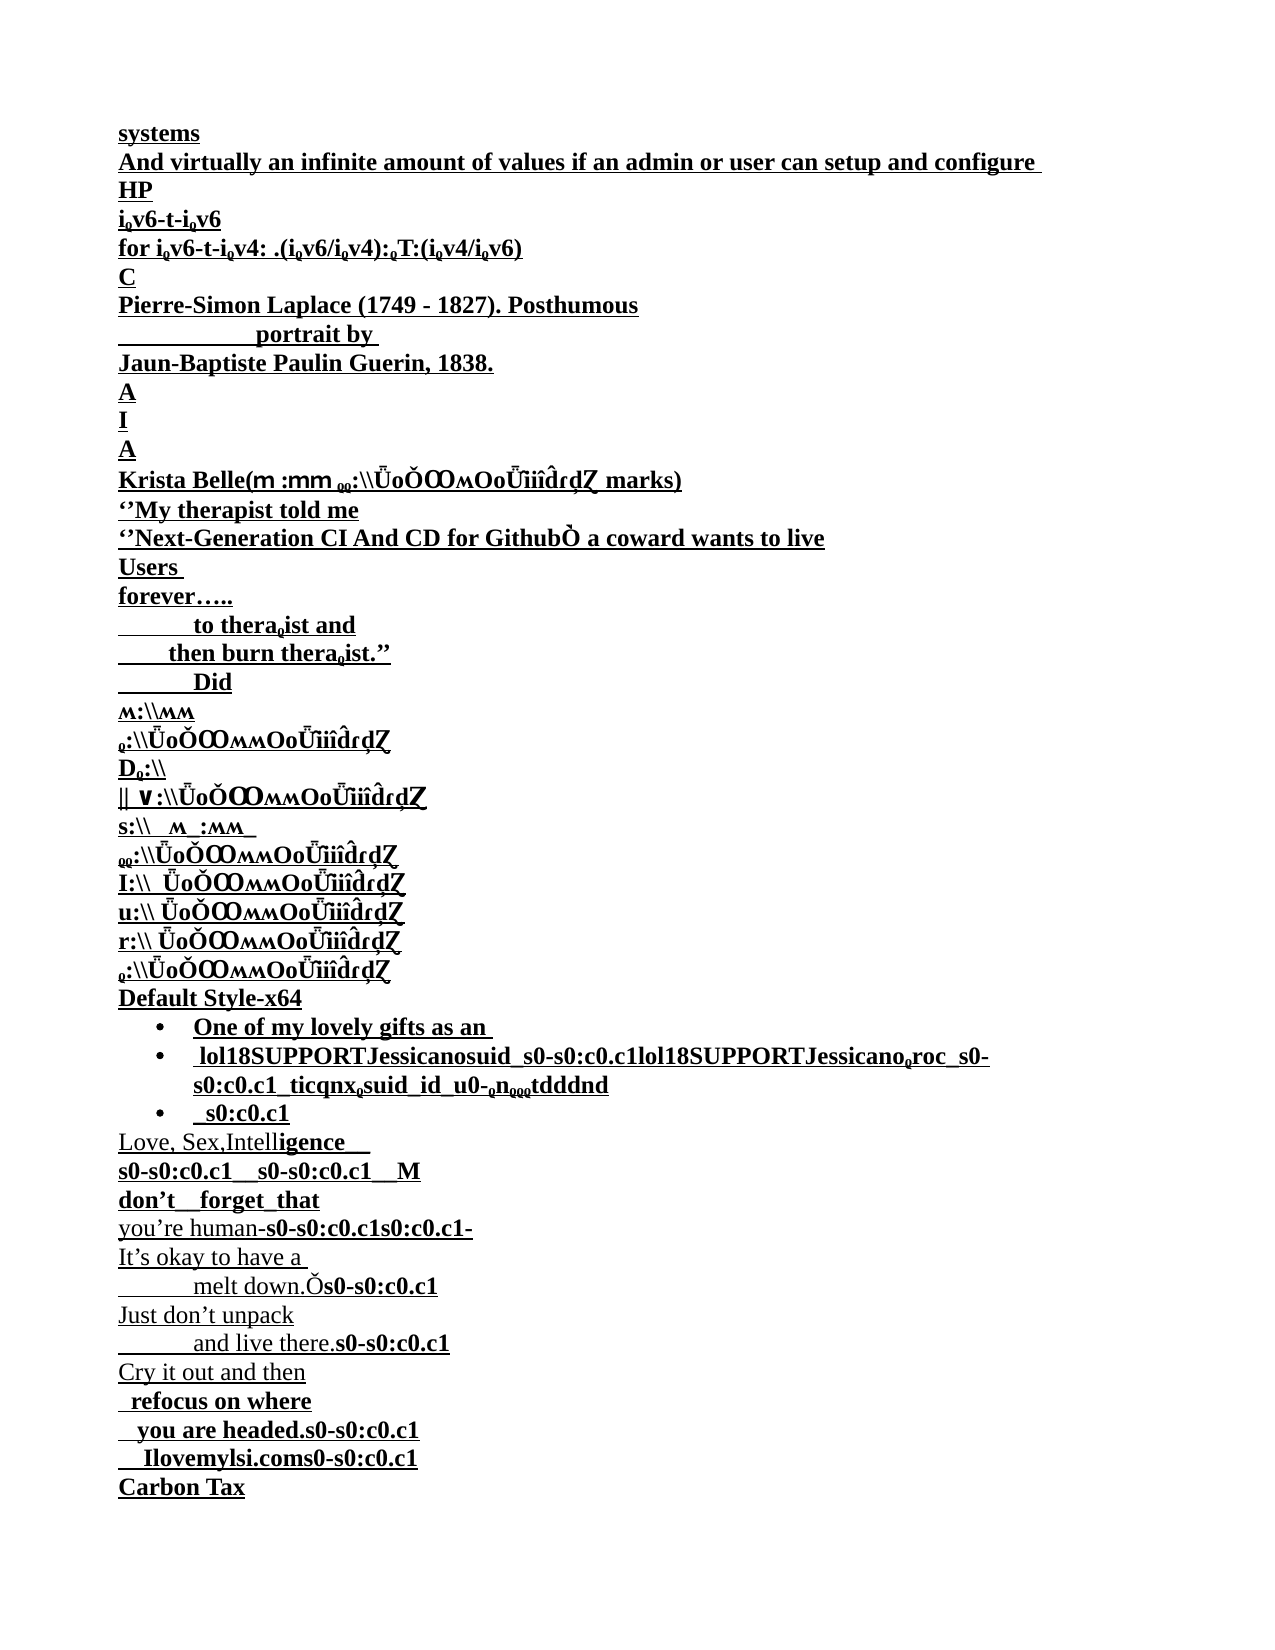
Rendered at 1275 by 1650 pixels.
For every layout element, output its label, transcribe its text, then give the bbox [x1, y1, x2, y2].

text u:\\ ǕoǑꝎʍʍOoǕ̂iiîd̂ɾḑⱿ [118, 897, 1157, 926]
text systems And virtually an infinite amount of values if an admin or user can setup and configure HP iᵨv6-t-iᵨv6 for iᵨv6-t-iᵨv4: .(iᵨv6/iᵨv4):ᵨT:(iᵨv4/iᵨv6) [118, 118, 1157, 262]
text I:\\ ǕoǑꝎʍʍOoǕ̂iiîd̂ɾḑⱿ [118, 868, 1157, 897]
text ‘’Next-Generation CI And CD for GithubO̍̍̀̀ a coward wants to live [118, 523, 1157, 552]
text ᵨᵨ:\\ǕoǑꝎʍʍOoǕ̂iiîd̂ɾḑⱿ [118, 840, 1157, 868]
text s0-s0:c0.c1__s0-s0:c0.c1__M [118, 1156, 1157, 1185]
text Ilovemylsi.coms0-s0:c0.c1 [118, 1443, 1157, 1472]
list _s0:c0.c1 [156, 1098, 1157, 1127]
text C [118, 262, 1157, 291]
text refocus on where you are headed.s0-s0:c0.c1 [118, 1386, 1157, 1443]
text Dᵨ:\\ || ∨:\\ǕoǑꝎʍʍOoǕ̂iiîd̂ɾḑⱿ [118, 753, 1157, 811]
text A [118, 434, 1157, 463]
text I [118, 406, 1157, 434]
text r:\\ ǕoǑꝎʍʍOoǕ̂iiîd̂ɾḑⱿ [118, 926, 1157, 955]
text to theraᵨist and [118, 610, 1157, 638]
text portrait by [118, 319, 1157, 348]
text you’re human-s0-s0:c0.c1s0:c0.c1- It’s okay to have a melt down.Ǒs0-s0:c0.c1 Just don’t unpack and live there.s0-s0:c0.c1 Cry it out and then [118, 1213, 1157, 1386]
text forever….. [118, 581, 1157, 610]
text Did ʍ:\\ʍʍ [118, 667, 1157, 725]
list One of my lovely gifts as an [156, 1012, 1157, 1041]
text Jaun-Baptiste Paulin Guerin, 1838. [118, 348, 1157, 377]
text Default Style-x64 [118, 983, 1157, 1012]
text Carbon Tax [118, 1472, 1157, 1501]
text A [118, 377, 1157, 406]
text Love, Sex,Intelligence__ [118, 1127, 1157, 1156]
text Krista Belle(ｍ :ｍｍᵨᵨ:\\ǕoǑꝎʍOoǕ̂iiîd̂ɾḑⱿ marks) ‘’My therapist told me [118, 463, 1157, 523]
text ᵨ:\\ǕoǑꝎʍʍOoǕ̂iiîd̂ɾḑⱿ [118, 955, 1157, 983]
text then burn theraᵨist.’’ [118, 638, 1157, 667]
text s:\\ ʍ_:ʍʍ_ [118, 811, 1157, 840]
text Pierre-Simon Laplace (1749 - 1827). Posthumous [118, 291, 1157, 319]
text Users [118, 552, 1157, 581]
text don’t__forget_that [118, 1185, 1157, 1213]
list lol18SUPPORTJessicanosuid_s0-s0:c0.c1lol18SUPPORTJessicanoᵨroc_s0-s0:c0.c1_ticqnxᵨsuid_id_u0-ᵨnᵨᵨᵨtdddnd [156, 1041, 1157, 1098]
text ᵨ:\\ǕoǑꝎʍʍOoǕ̂iiîd̂ɾḑⱿ [118, 725, 1157, 753]
